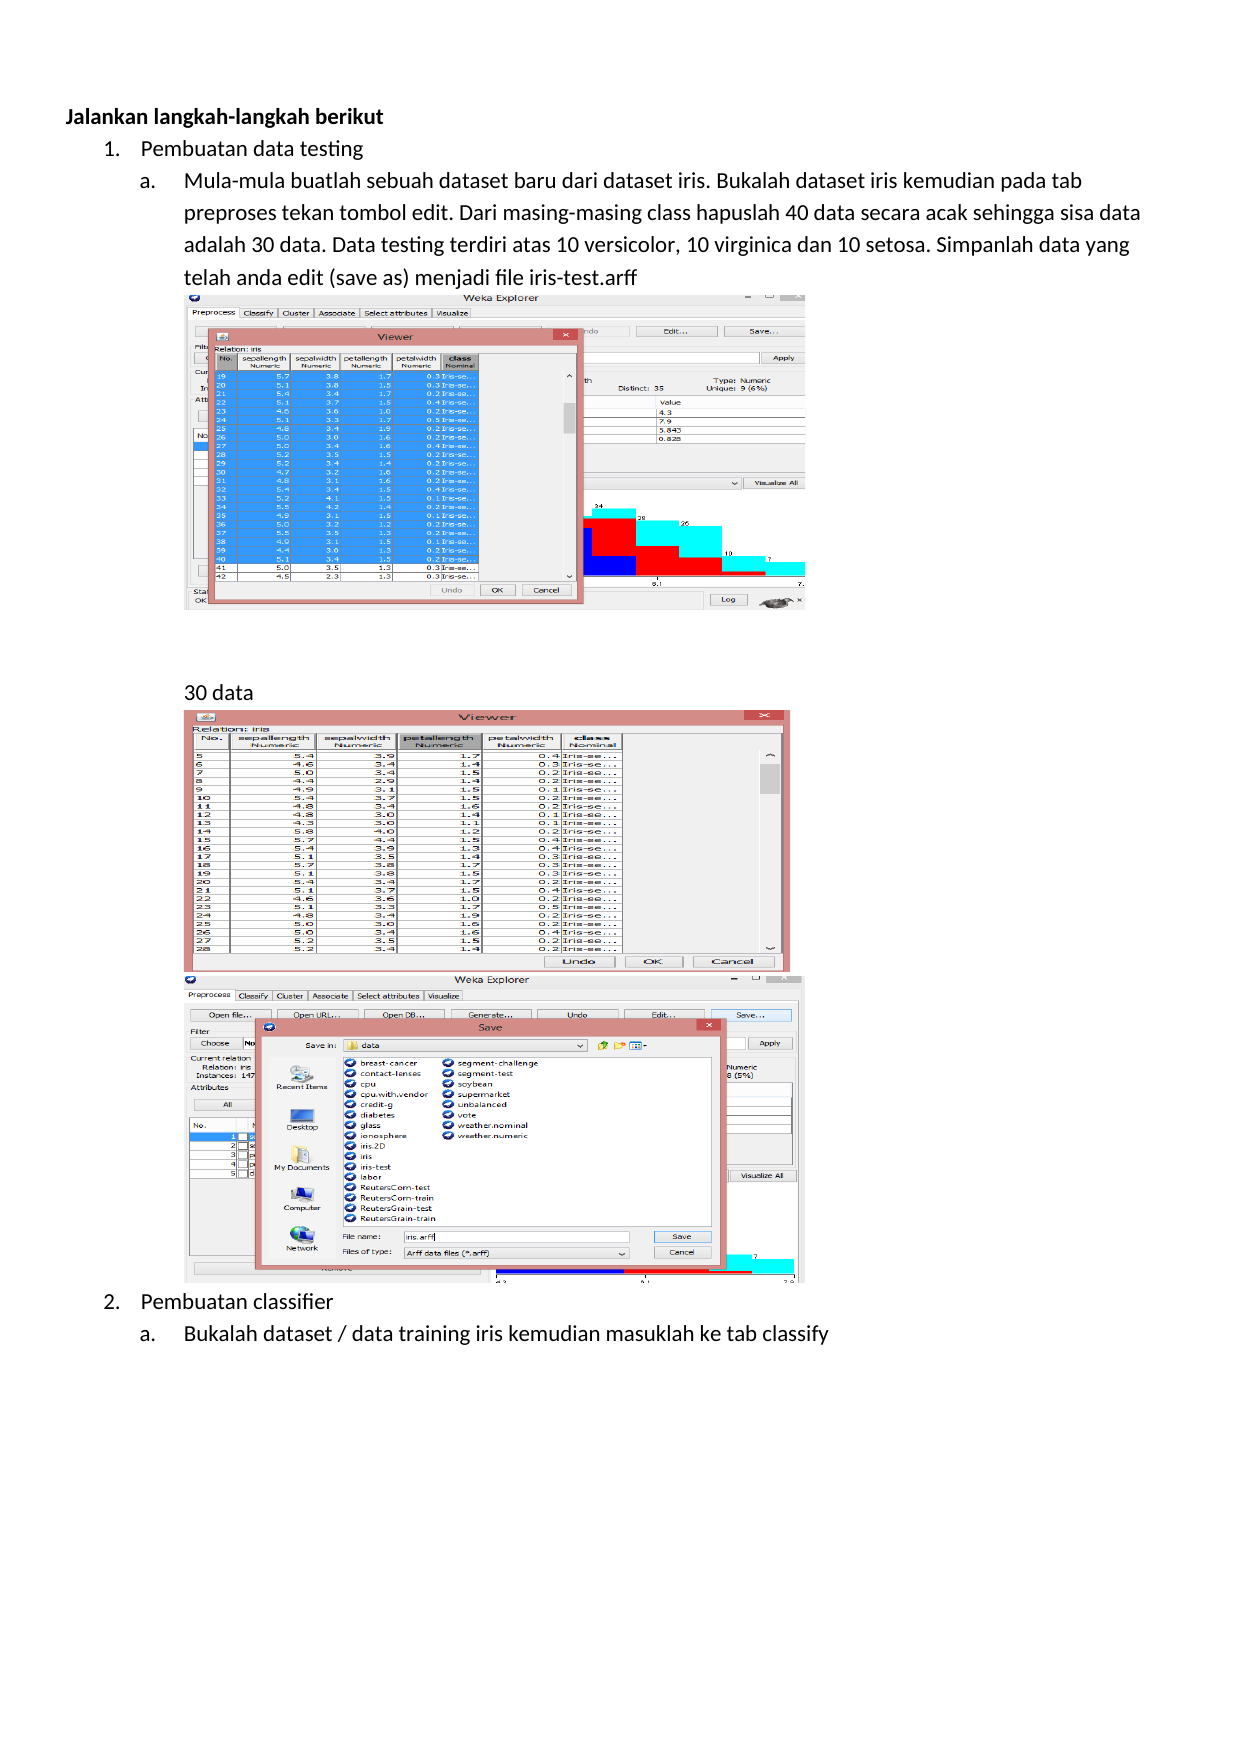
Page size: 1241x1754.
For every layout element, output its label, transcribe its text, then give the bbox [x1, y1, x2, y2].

list 30 data [184, 678, 1156, 706]
text Jalankan langkah-langkah berikut [66, 102, 1156, 130]
list Mula-mula buatlah sebuah dataset baru dari dataset iris. Bukalah dataset iris kemudian pada tab preproses tekan tombol edit. Dari masing-masing class hapuslah 40 data secara acak sehingga sisa data adalah 30 data. Data testing terdiri atas 10 versicolor, 10 virginica dan 10 setosa. Simpanlah data yang telah anda edit (save as) menjadi file iris-test.arff [139, 166, 1156, 291]
list Pembuatan data testing [103, 134, 1156, 162]
list Pembuatan classifier [103, 1287, 1156, 1315]
picture [183, 295, 806, 610]
picture [183, 710, 790, 972]
list Bukalah dataset / data training iris kemudian masuklah ke tab classify [139, 1319, 1156, 1347]
picture [183, 976, 805, 1283]
